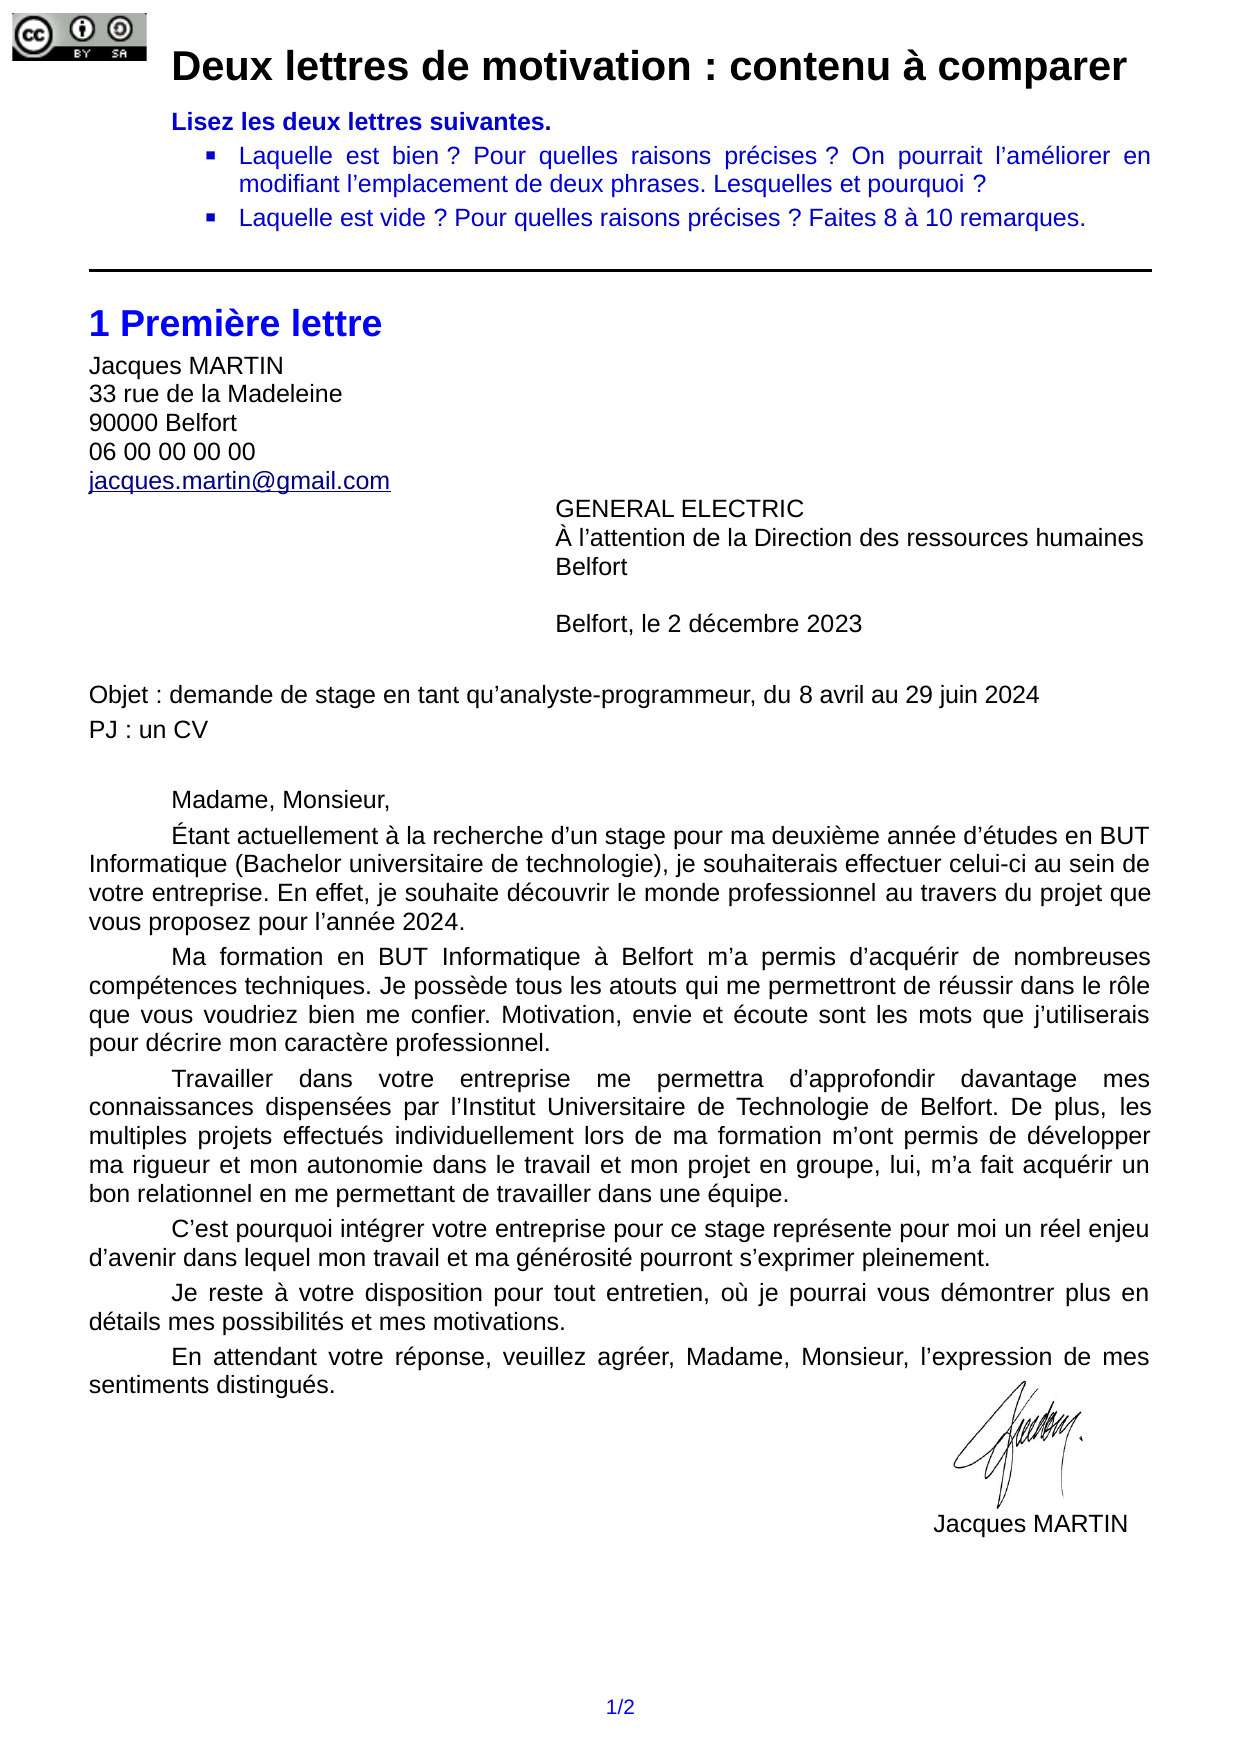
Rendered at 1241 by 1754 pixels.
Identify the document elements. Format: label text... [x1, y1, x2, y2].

text À l’attention de la Direction des ressources humaines [555, 523, 1152, 552]
text GENERAL ELECTRIC [555, 494, 1152, 523]
list Laquelle est bien ? Pour quelles raisons précises ? On pourrait l’améliorer en modifiant l’emplacement de deux phrases. Lesquelles et pourquoi ? [201, 141, 1152, 198]
subtitle Deux lettres de motivation : contenu à comparer [88, 41, 1152, 89]
text Belfort, le 2 décembre 2023 [555, 609, 1152, 638]
subtitle Première lettre [88, 301, 1152, 344]
text Ma formation en BUT Informatique à Belfort m’a permis d’acquérir de nombreuses compétences techniques. Je possède tous les atouts qui me permettront de réussir dans le rôle que vous voudriez bien me confier. Motivation, envie et écoute sont les mots que j’utiliserais pour décrire mon caractère professionnel. [88, 942, 1152, 1057]
text Objet : demande de stage en tant qu’analyste-programmeur, du 8 avril au 29 juin 2024 [88, 680, 1152, 708]
text jacques.martin@gmail.com [88, 466, 1152, 494]
text Travailler dans votre entreprise me permettra d’approfondir davantage mes connaissances dispensées par l’Institut Universitaire de Technologie de Belfort. De plus, les multiples projets effectués individuellement lors de ma formation m’ont permis de développer ma rigueur et mon autonomie dans le travail et mon projet en groupe, lui, m’a fait acquérir un bon relationnel en me permettant de travailler dans une équipe. [88, 1063, 1152, 1207]
list Laquelle est vide ? Pour quelles raisons précises ? Faites 8 à 10 remarques. [201, 203, 1152, 232]
text 06 00 00 00 00 [88, 437, 1152, 466]
text Je reste à votre disposition pour tout entretien, où je pourrai vous démontrer plus en détails mes possibilités et mes motivations. [88, 1278, 1152, 1335]
text Jacques MARTIN [88, 351, 1152, 379]
text En attendant votre réponse, veuillez agréer, Madame, Monsieur, l’expression de mes sentiments distingués. [88, 1342, 1152, 1399]
text C’est pourquoi intégrer votre entreprise pour ce stage représente pour moi un réel enjeu d’avenir dans lequel mon travail et ma générosité pourront s’exprimer pleinement. [88, 1214, 1152, 1271]
text Belfort [555, 552, 1152, 581]
text Madame, Monsieur, [88, 785, 1152, 814]
text Étant actuellement à la recherche d’un stage pour ma deuxième année d’études en BUT Informatique (Bachelor universitaire de technologie), je souhaiterais effectuer celui-ci au sein de votre entreprise. En effet, je souhaite découvrir le monde professionnel au travers du projet que vous proposez pour l’année 2024. [88, 821, 1152, 936]
text Jacques MARTIN [933, 1441, 1152, 1537]
text PJ : un CV [88, 715, 1152, 744]
text 90000 Belfort [88, 408, 1152, 437]
picture [941, 1380, 1092, 1509]
picture [12, 13, 147, 61]
text 33 rue de la Madeleine [88, 379, 1152, 408]
text Lisez les deux lettres suivantes. [88, 107, 1152, 136]
